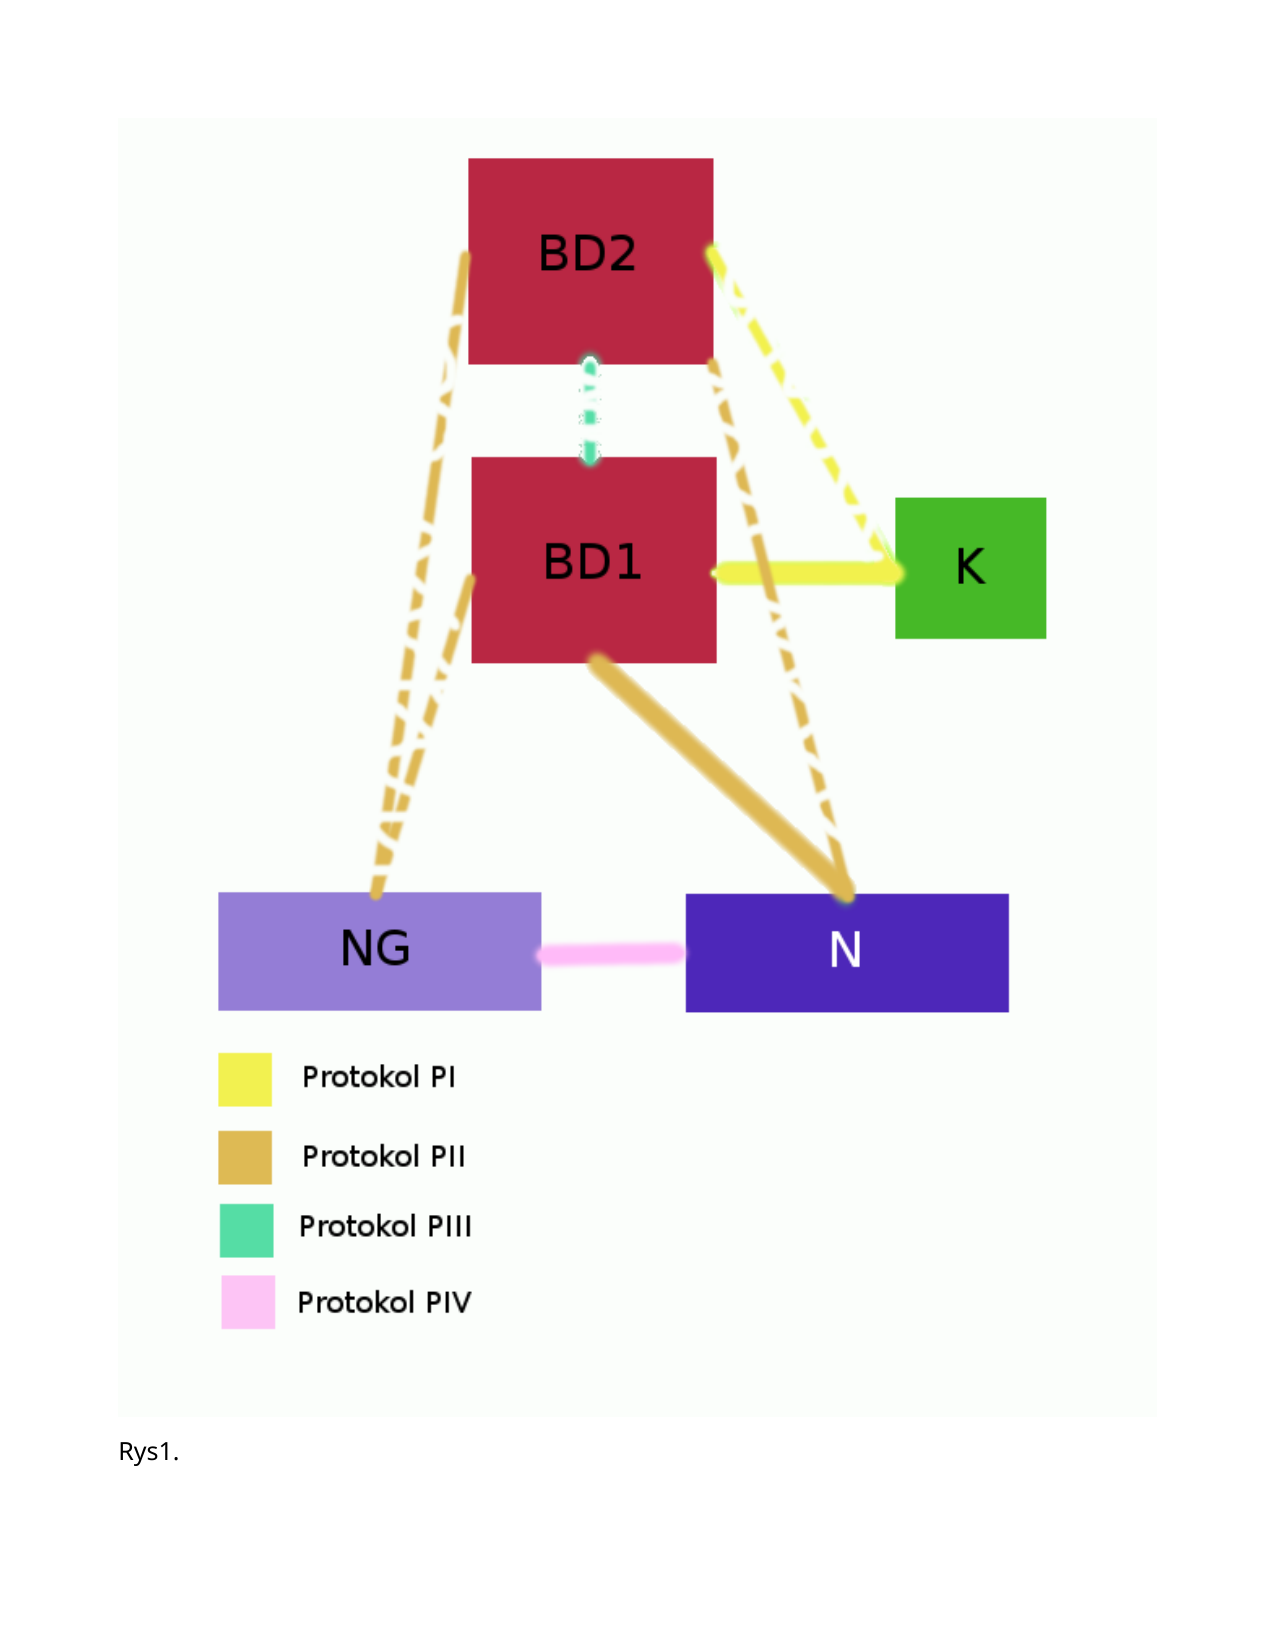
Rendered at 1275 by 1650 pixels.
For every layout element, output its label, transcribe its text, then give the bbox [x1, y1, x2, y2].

picture [118, 118, 1157, 1417]
text Rys1. [118, 1417, 1157, 1468]
